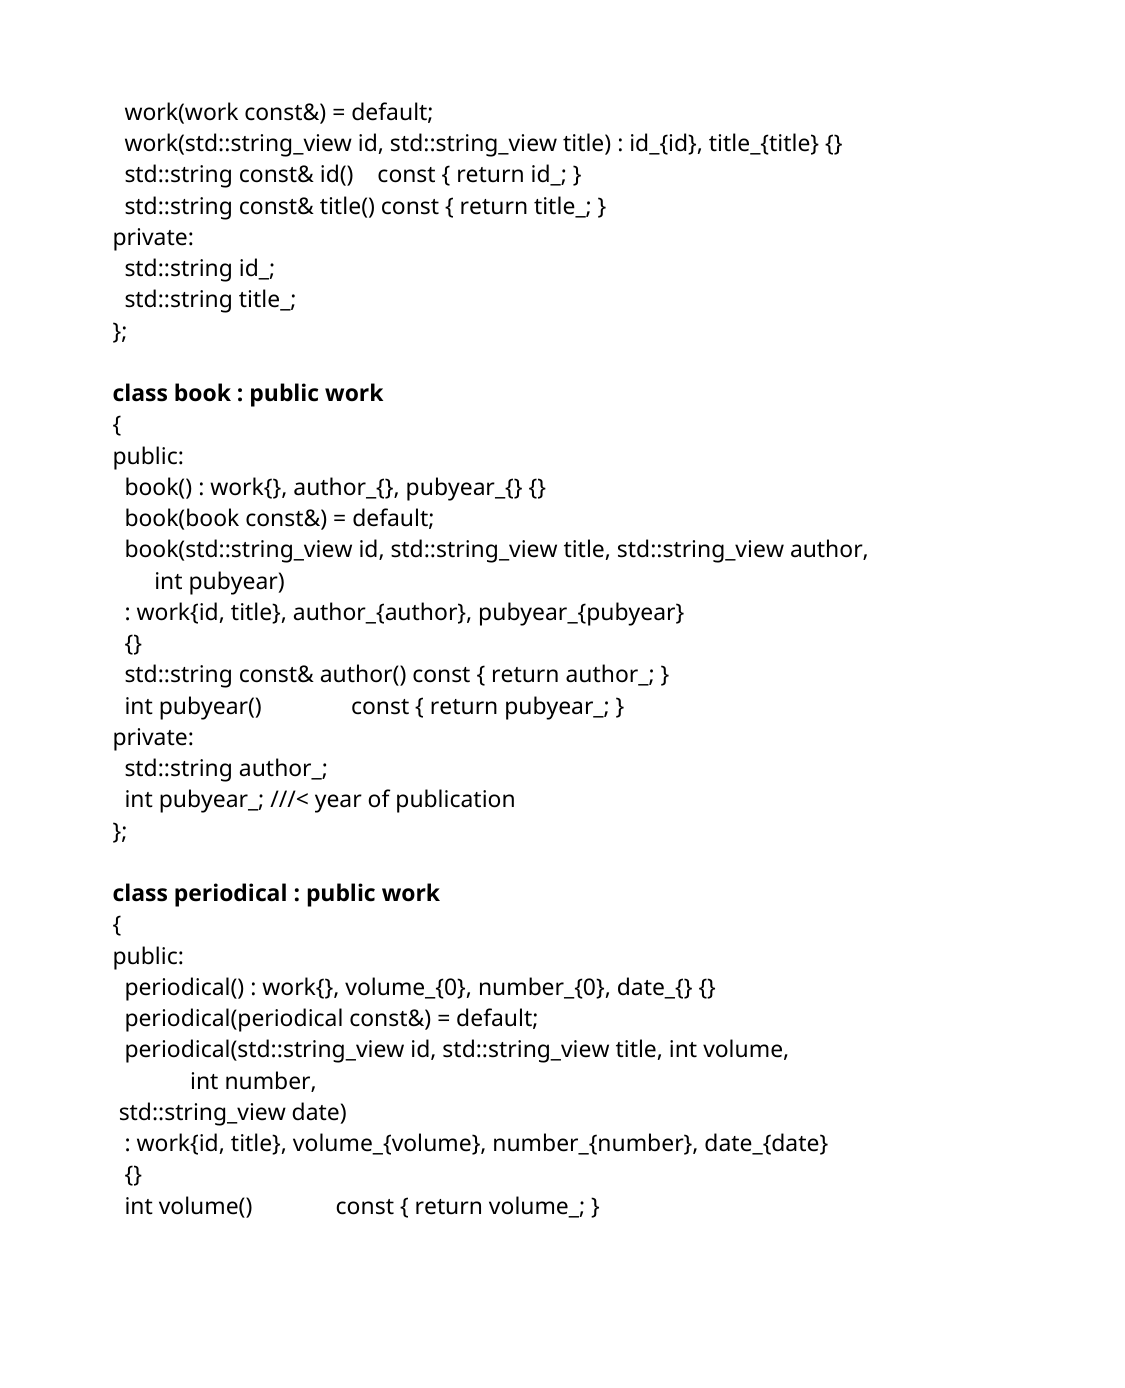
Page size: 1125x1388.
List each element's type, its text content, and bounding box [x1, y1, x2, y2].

text private: [112, 221, 1012, 252]
text private: [112, 721, 1012, 752]
text : work{id, title}, volume_{volume}, number_{number}, date_{date} [112, 1127, 1012, 1158]
text public: [112, 940, 1012, 971]
text std::string const& id() const { return id_; } [112, 158, 1012, 190]
text int volume() const { return volume_; } [112, 1190, 1012, 1221]
text work(std::string_view id, std::string_view title) : id_{id}, title_{title} {} [112, 127, 1012, 158]
text std::string const& title() const { return title_; } [112, 190, 1012, 221]
text { [112, 908, 1012, 940]
text std::string id_; [112, 252, 1012, 283]
text }; [112, 815, 1012, 846]
text std::string const& author() const { return author_; } [112, 658, 1012, 690]
text periodical(std::string_view id, std::string_view title, int volume, [112, 1033, 1012, 1065]
text book(book const&) = default; [112, 502, 1012, 533]
text int pubyear_; ///< year of publication [112, 783, 1012, 815]
text book(std::string_view id, std::string_view title, std::string_view author, [112, 533, 1012, 565]
text periodical(periodical const&) = default; [112, 1002, 1012, 1033]
text periodical() : work{}, volume_{0}, number_{0}, date_{} {} [112, 971, 1012, 1002]
text int pubyear) [112, 565, 1012, 596]
text {} [112, 1158, 1012, 1190]
text std::string title_; [112, 283, 1012, 315]
text : work{id, title}, author_{author}, pubyear_{pubyear} [112, 596, 1012, 627]
text book() : work{}, author_{}, pubyear_{} {} [112, 471, 1012, 502]
text int pubyear() const { return pubyear_; } [112, 690, 1012, 721]
text int number, [112, 1065, 1012, 1096]
text std::string author_; [112, 752, 1012, 783]
text }; [112, 315, 1012, 346]
text class periodical : public work [112, 877, 1012, 908]
text work(work const&) = default; [112, 96, 1012, 127]
text class book : public work [112, 377, 1012, 408]
text public: [112, 440, 1012, 471]
text std::string_view date) [112, 1096, 1012, 1127]
text {} [112, 627, 1012, 658]
text { [112, 408, 1012, 440]
